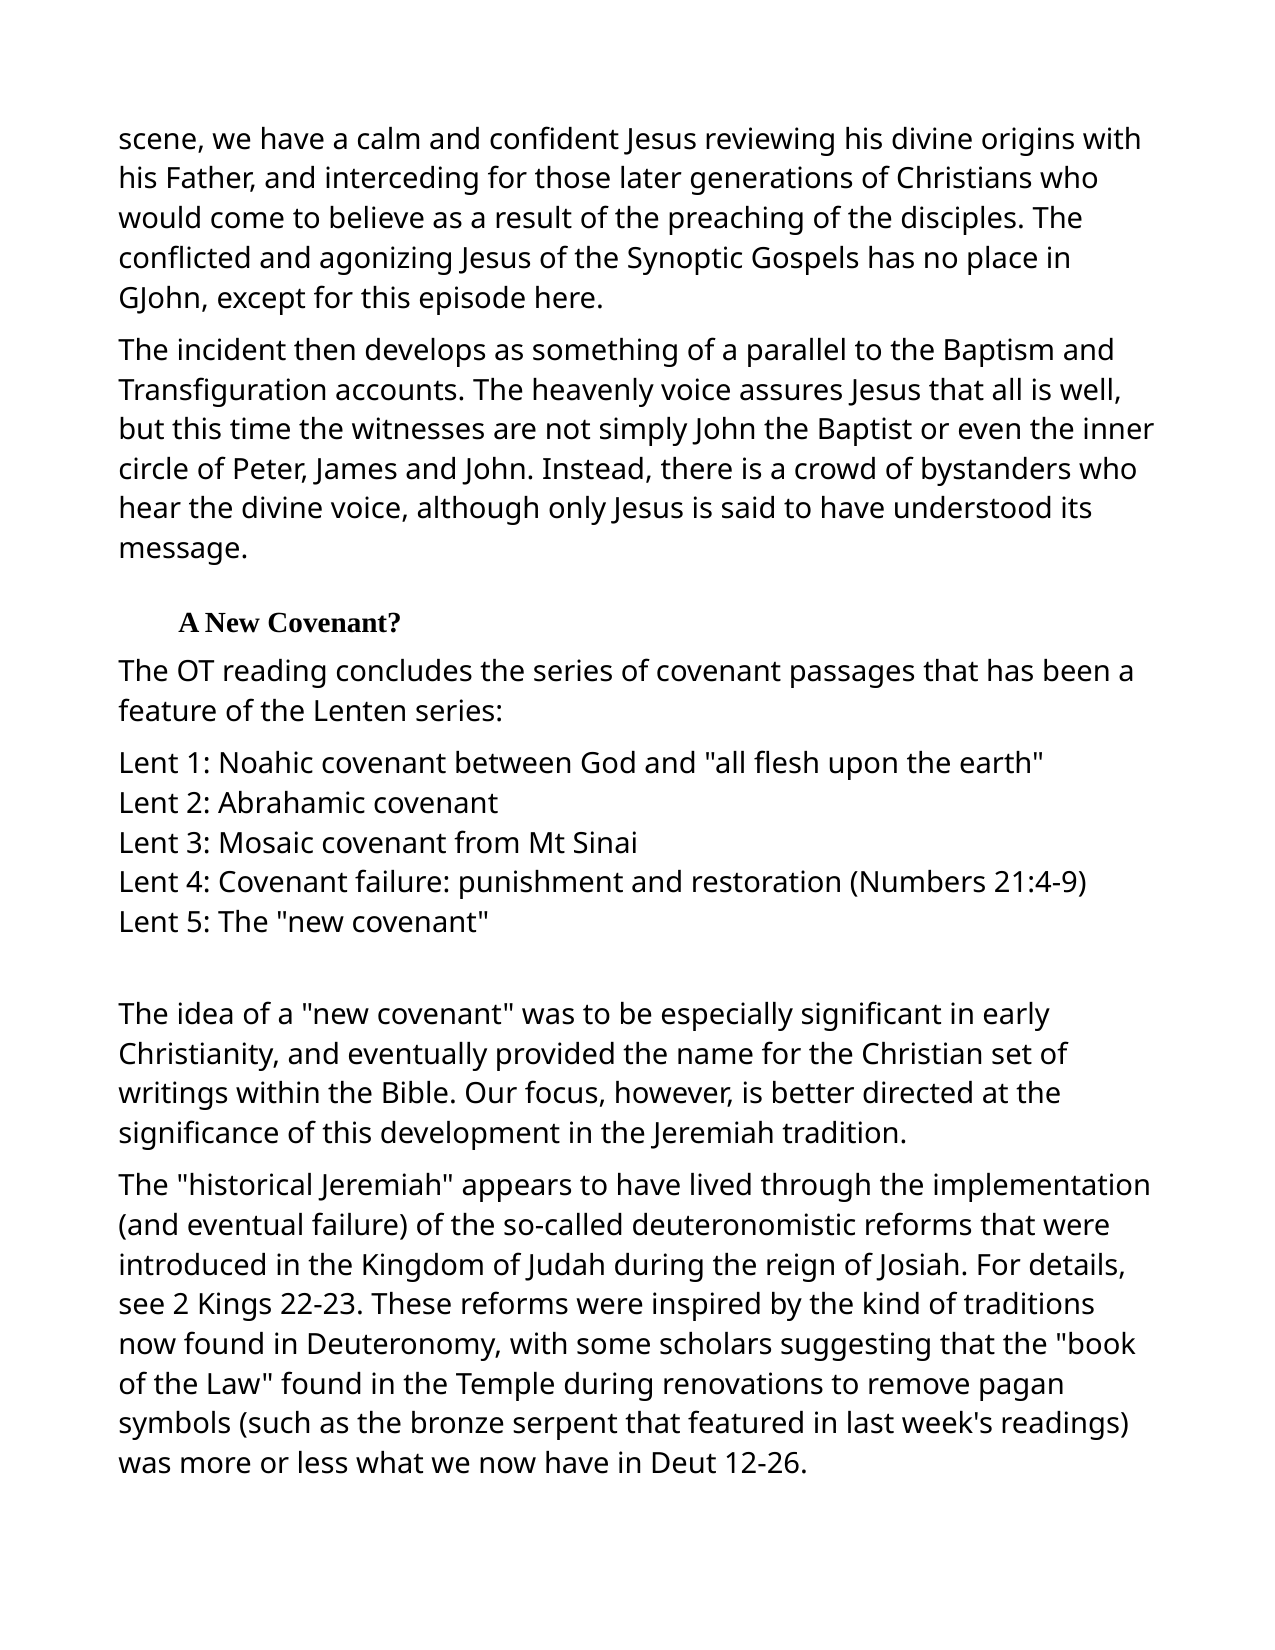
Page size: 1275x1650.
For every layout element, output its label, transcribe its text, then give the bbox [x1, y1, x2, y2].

text The OT reading concludes the series of covenant passages that has been a feature of the Lenten series: [118, 651, 1157, 730]
text The idea of a "new covenant" was to be especially significant in early Christianity, and eventually provided the name for the Christian set of writings within the Bible. Our focus, however, is better directed at the significance of this development in the Jeremiah tradition. [118, 953, 1157, 1152]
text The incident then develops as something of a parallel to the Baptism and Transfiguration accounts. The heavenly voice assures Jesus that all is well, but this time the witnesses are not simply John the Baptist or even the inner circle of Peter, James and John. Instead, there is a crowd of bystanders who hear the divine voice, although only Jesus is said to have understood its message. [118, 329, 1157, 567]
subtitle A New Covenant? [118, 605, 1157, 638]
text Lent 1: Noahic covenant between God and "all flesh upon the earth" Lent 2: Abrahamic covenant Lent 3: Mosaic covenant from Mt Sinai Lent 4: Covenant failure: punishment and restoration (Numbers 21:4-9) Lent 5: The "new covenant" [118, 743, 1157, 941]
text scene, we have a calm and confident Jesus reviewing his divine origins with his Father, and interceding for those later generations of Christians who would come to believe as a result of the preaching of the disciples. The conflicted and agonizing Jesus of the Synoptic Gospels has no place in GJohn, except for this episode here. [118, 118, 1157, 317]
text The "historical Jeremiah" appears to have lived through the implementation (and eventual failure) of the so-called deuteronomistic reforms that were introduced in the Kingdom of Judah during the reign of Josiah. For details, see 2 Kings 22-23. These reforms were inspired by the kind of traditions now found in Deuteronomy, with some scholars suggesting that the "book of the Law" found in the Temple during renovations to remove pagan symbols (such as the bronze serpent that featured in last week's readings) was more or less what we now have in Deut 12-26. [118, 1164, 1157, 1482]
